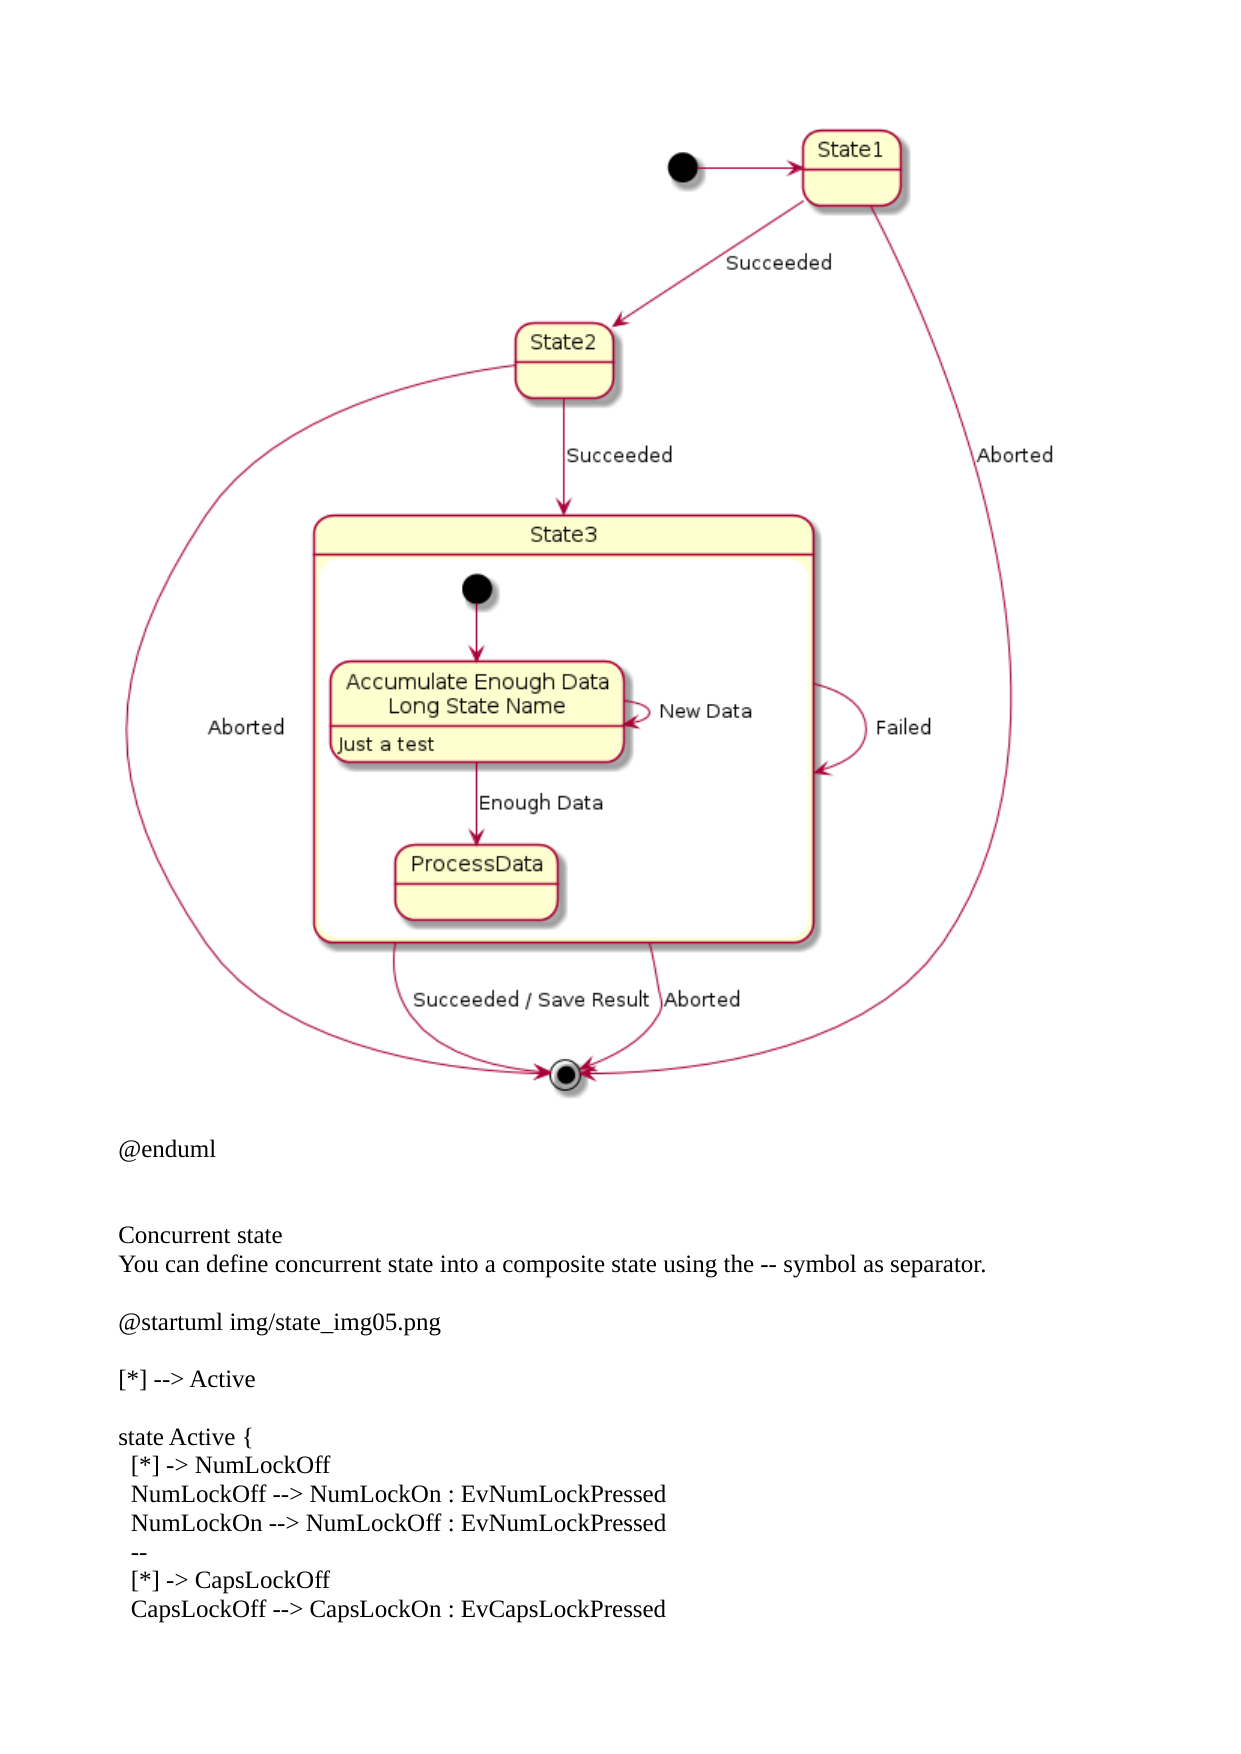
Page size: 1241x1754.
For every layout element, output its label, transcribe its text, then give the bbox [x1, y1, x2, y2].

text CapsLockOff --> CapsLockOn : EvCapsLockPressed [118, 1594, 1122, 1623]
text Concurrent state [118, 1221, 1122, 1249]
text [*] -> NumLockOff [118, 1451, 1122, 1479]
text @enduml [118, 1134, 1122, 1163]
text [*] --> Active [118, 1364, 1122, 1393]
text state Active { [118, 1422, 1122, 1451]
text -- [118, 1537, 1122, 1566]
text @startuml img/state_img05.png [118, 1307, 1122, 1336]
text [*] -> CapsLockOff [118, 1566, 1122, 1594]
text NumLockOff --> NumLockOn : EvNumLockPressed [118, 1479, 1122, 1508]
text You can define concurrent state into a composite state using the -- symbol as separator. [118, 1249, 1122, 1278]
picture [118, 118, 1123, 1106]
text NumLockOn --> NumLockOff : EvNumLockPressed [118, 1508, 1122, 1537]
